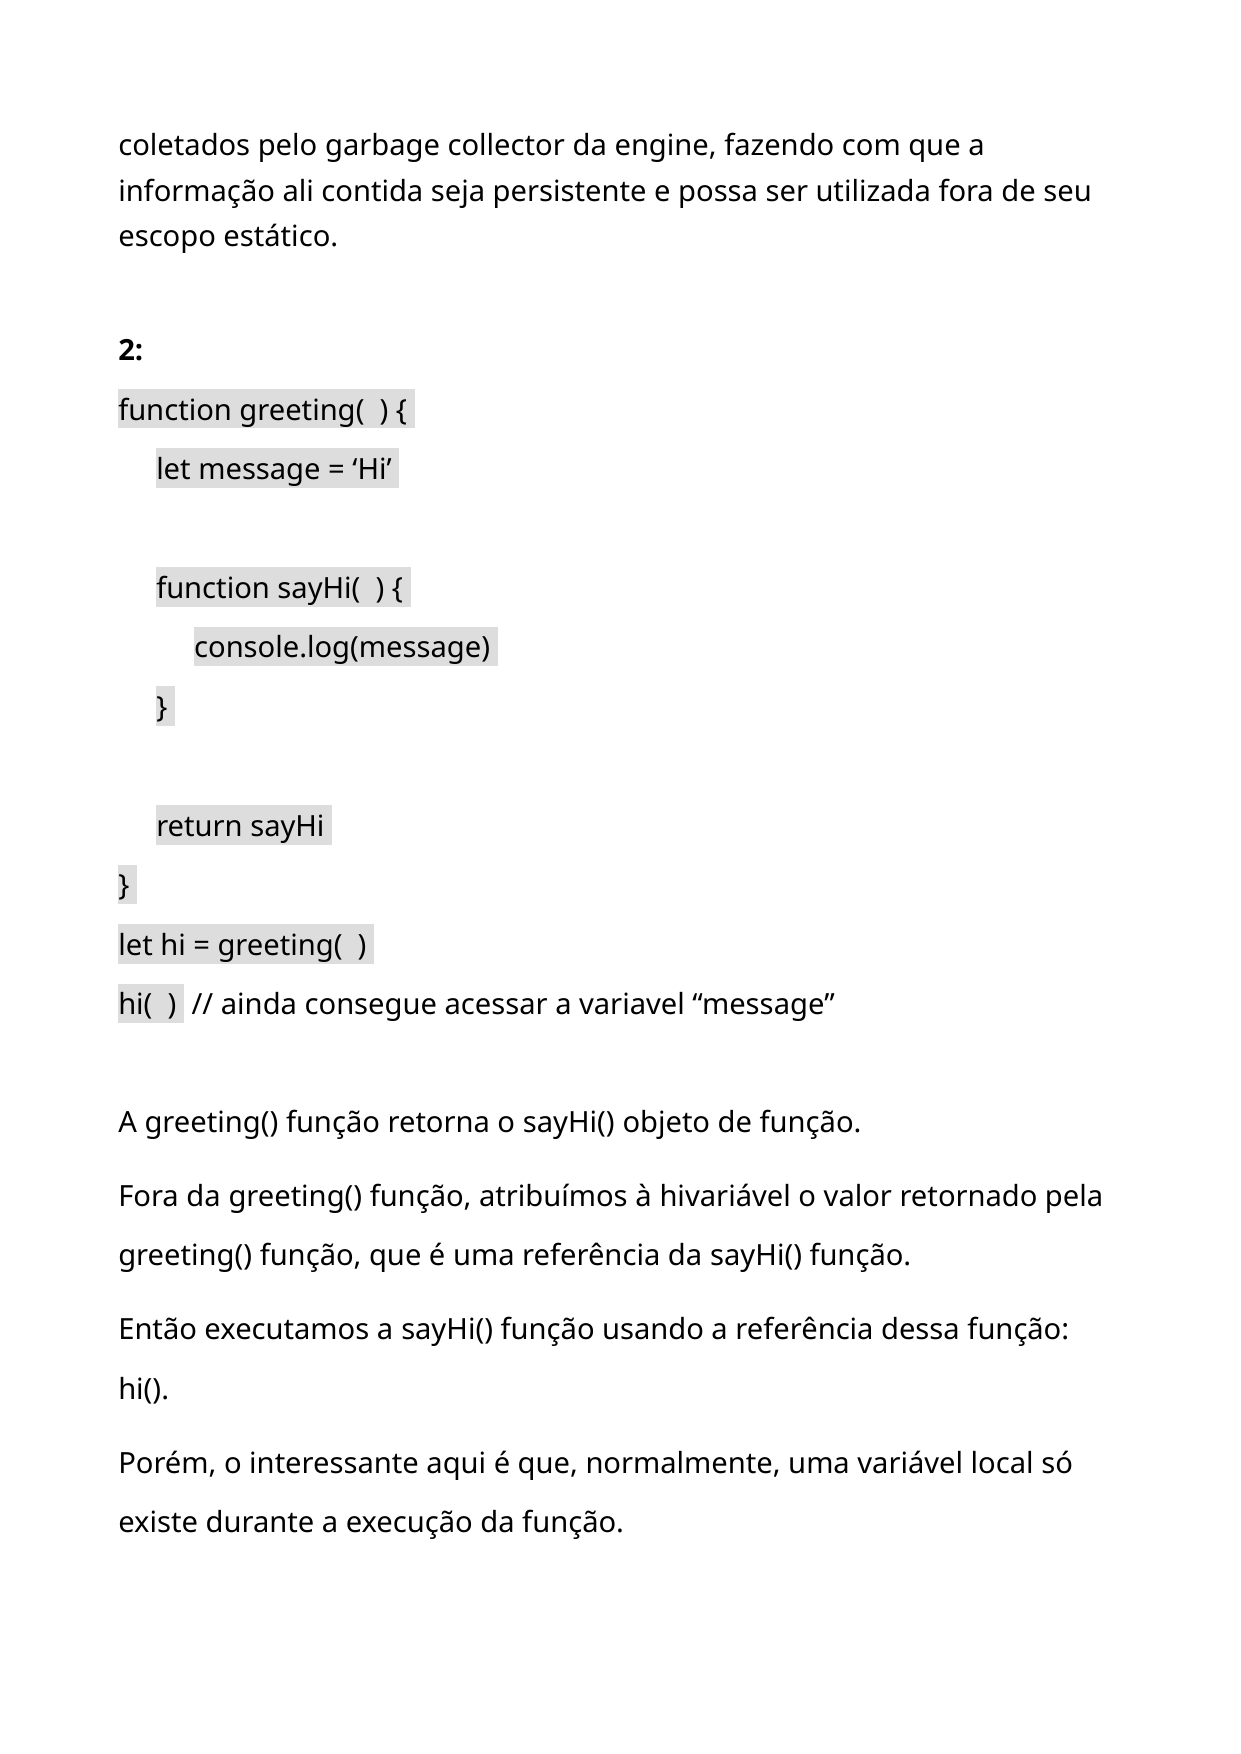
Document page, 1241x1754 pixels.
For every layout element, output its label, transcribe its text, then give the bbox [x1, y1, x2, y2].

text return sayHi [118, 805, 1122, 845]
text let message = ‘Hi’ [118, 448, 1122, 488]
text } [118, 686, 1122, 726]
text console.log(message) [118, 627, 1122, 666]
text Porém, o interessante aqui é que, normalmente, uma variável local só existe durante a execução da função. [118, 1442, 1122, 1541]
text function greeting( ) { [118, 389, 1122, 428]
text 2: [118, 329, 1122, 369]
text Então executamos a sayHi() função usando a referência dessa função: hi(). [118, 1308, 1122, 1408]
text hi( ) // ainda consegue acessar a variavel “message” [118, 984, 1122, 1023]
text } [118, 865, 1122, 904]
text A greeting() função retorna o sayHi() objeto de função. [118, 1101, 1122, 1141]
text coletados pelo garbage collector da engine, fazendo com que a informação ali contida seja persistente e possa ser utilizada fora de seu escopo estático. [118, 118, 1122, 255]
text let hi = greeting( ) [118, 924, 1122, 964]
text function sayHi( ) { [118, 567, 1122, 607]
text Fora da greeting() função, atribuímos à hivariável o valor retornado pela greeting() função, que é uma referência da sayHi() função. [118, 1175, 1122, 1274]
